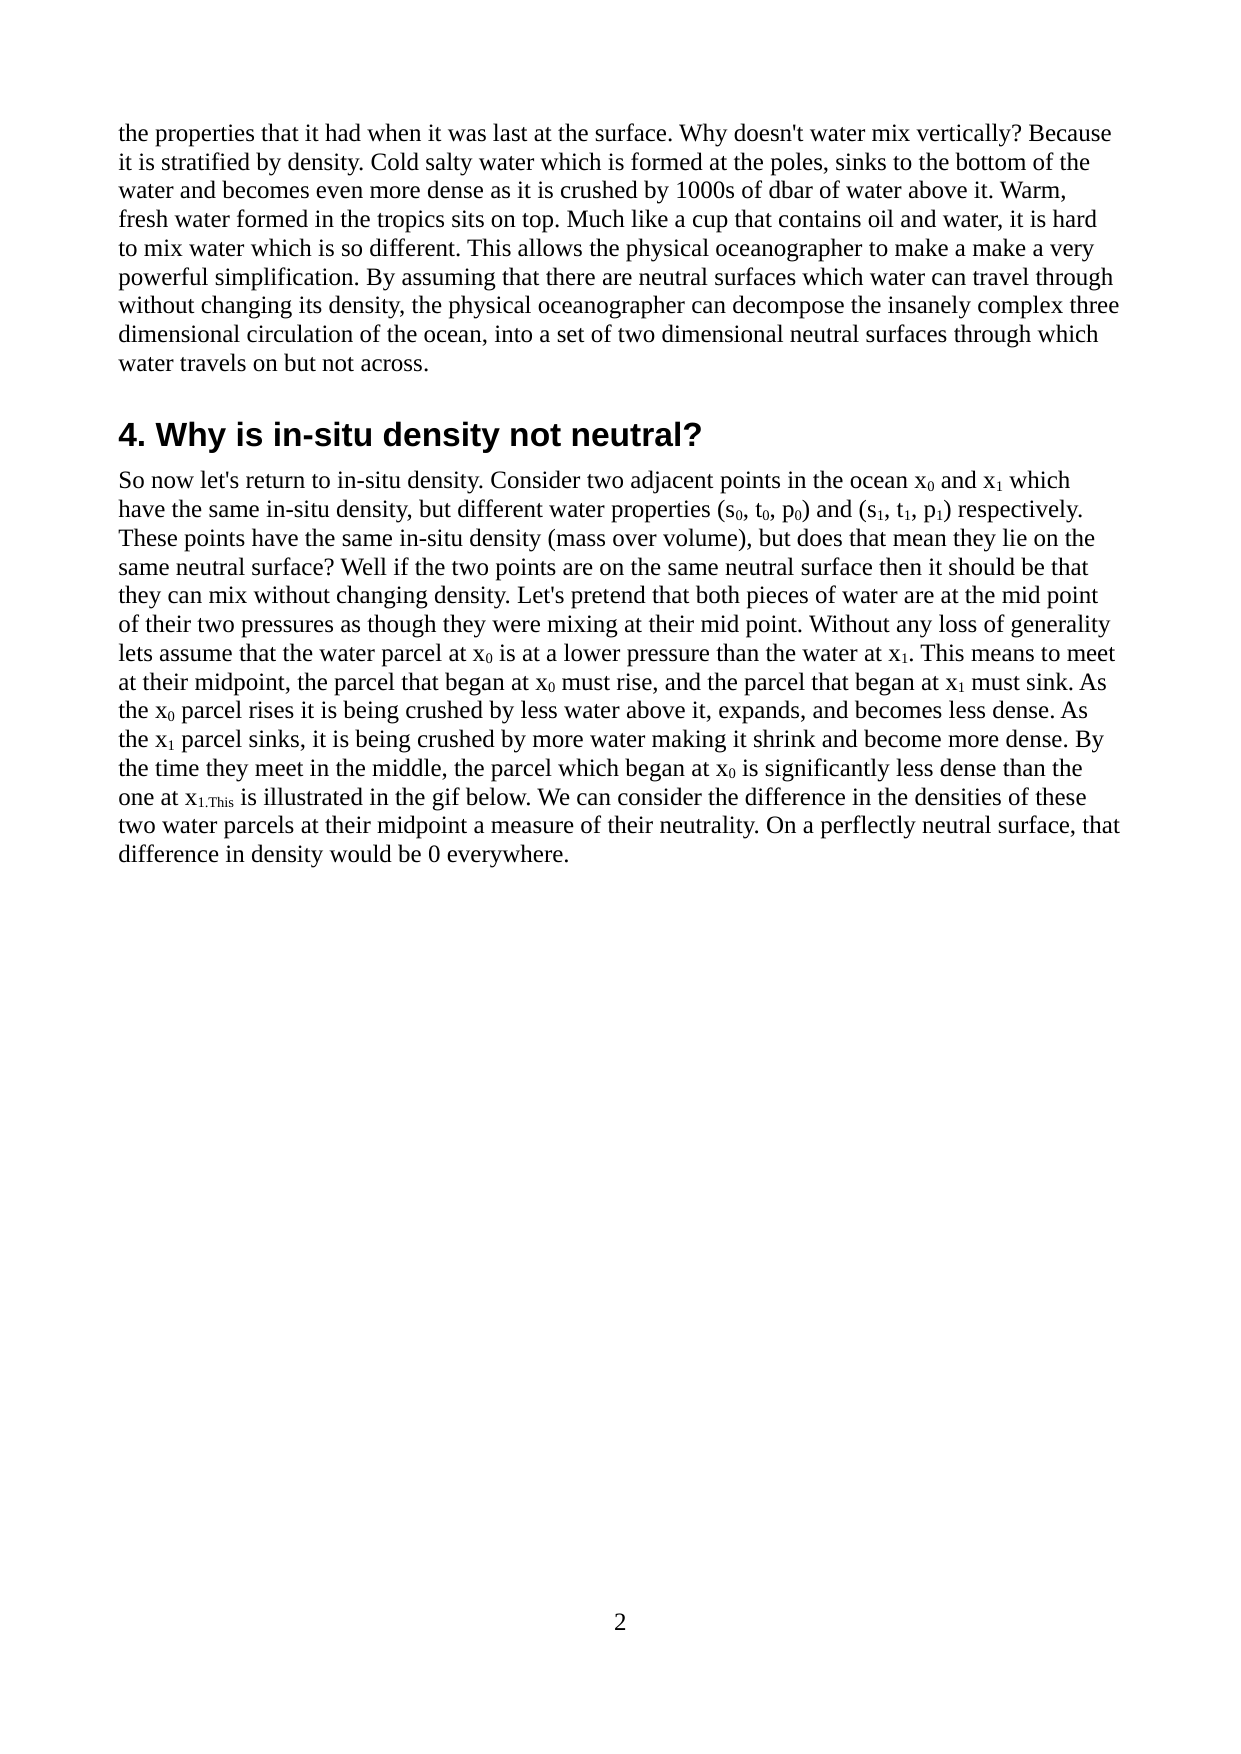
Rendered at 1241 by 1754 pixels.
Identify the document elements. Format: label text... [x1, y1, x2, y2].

text So now let's return to in-situ density. Consider two adjacent points in the ocean x0 and x1 which have the same in-situ density, but different water properties (s0, t0, p0) and (s1, t1, p1) respectively. These points have the same in-situ density (mass over volume), but does that mean they lie on the same neutral surface? Well if the two points are on the same neutral surface then it should be that they can mix without changing density. Let's pretend that both pieces of water are at the mid point of their two pressures as though they were mixing at their mid point. Without any loss of generality lets assume that the water parcel at x0 is at a lower pressure than the water at x1. This means to meet at their midpoint, the parcel that began at x0 must rise, and the parcel that began at x1 must sink. As the x0 parcel rises it is being crushed by less water above it, expands, and becomes less dense. As the x1 parcel sinks, it is being crushed by more water making it shrink and become more dense. By the time they meet in the middle, the parcel which began at x0 is significantly less dense than the one at x1.This is illustrated in the gif below. We can consider the difference in the densities of these two water parcels at their midpoint a measure of their neutrality. On a perflectly neutral surface, that difference in density would be 0 everywhere. [118, 466, 1122, 868]
subtitle Why is in-situ density not neutral? [118, 414, 1122, 453]
text the properties that it had when it was last at the surface. Why doesn't water mix vertically? Because it is stratified by density. Cold salty water which is formed at the poles, sinks to the bottom of the water and becomes even more dense as it is crushed by 1000s of dbar of water above it. Warm, fresh water formed in the tropics sits on top. Much like a cup that contains oil and water, it is hard to mix water which is so different. This allows the physical oceanographer to make a make a very powerful simplification. By assuming that there are neutral surfaces which water can travel through without changing its density, the physical oceanographer can decompose the insanely complex three dimensional circulation of the ocean, into a set of two dimensional neutral surfaces through which water travels on but not across. [118, 118, 1122, 377]
